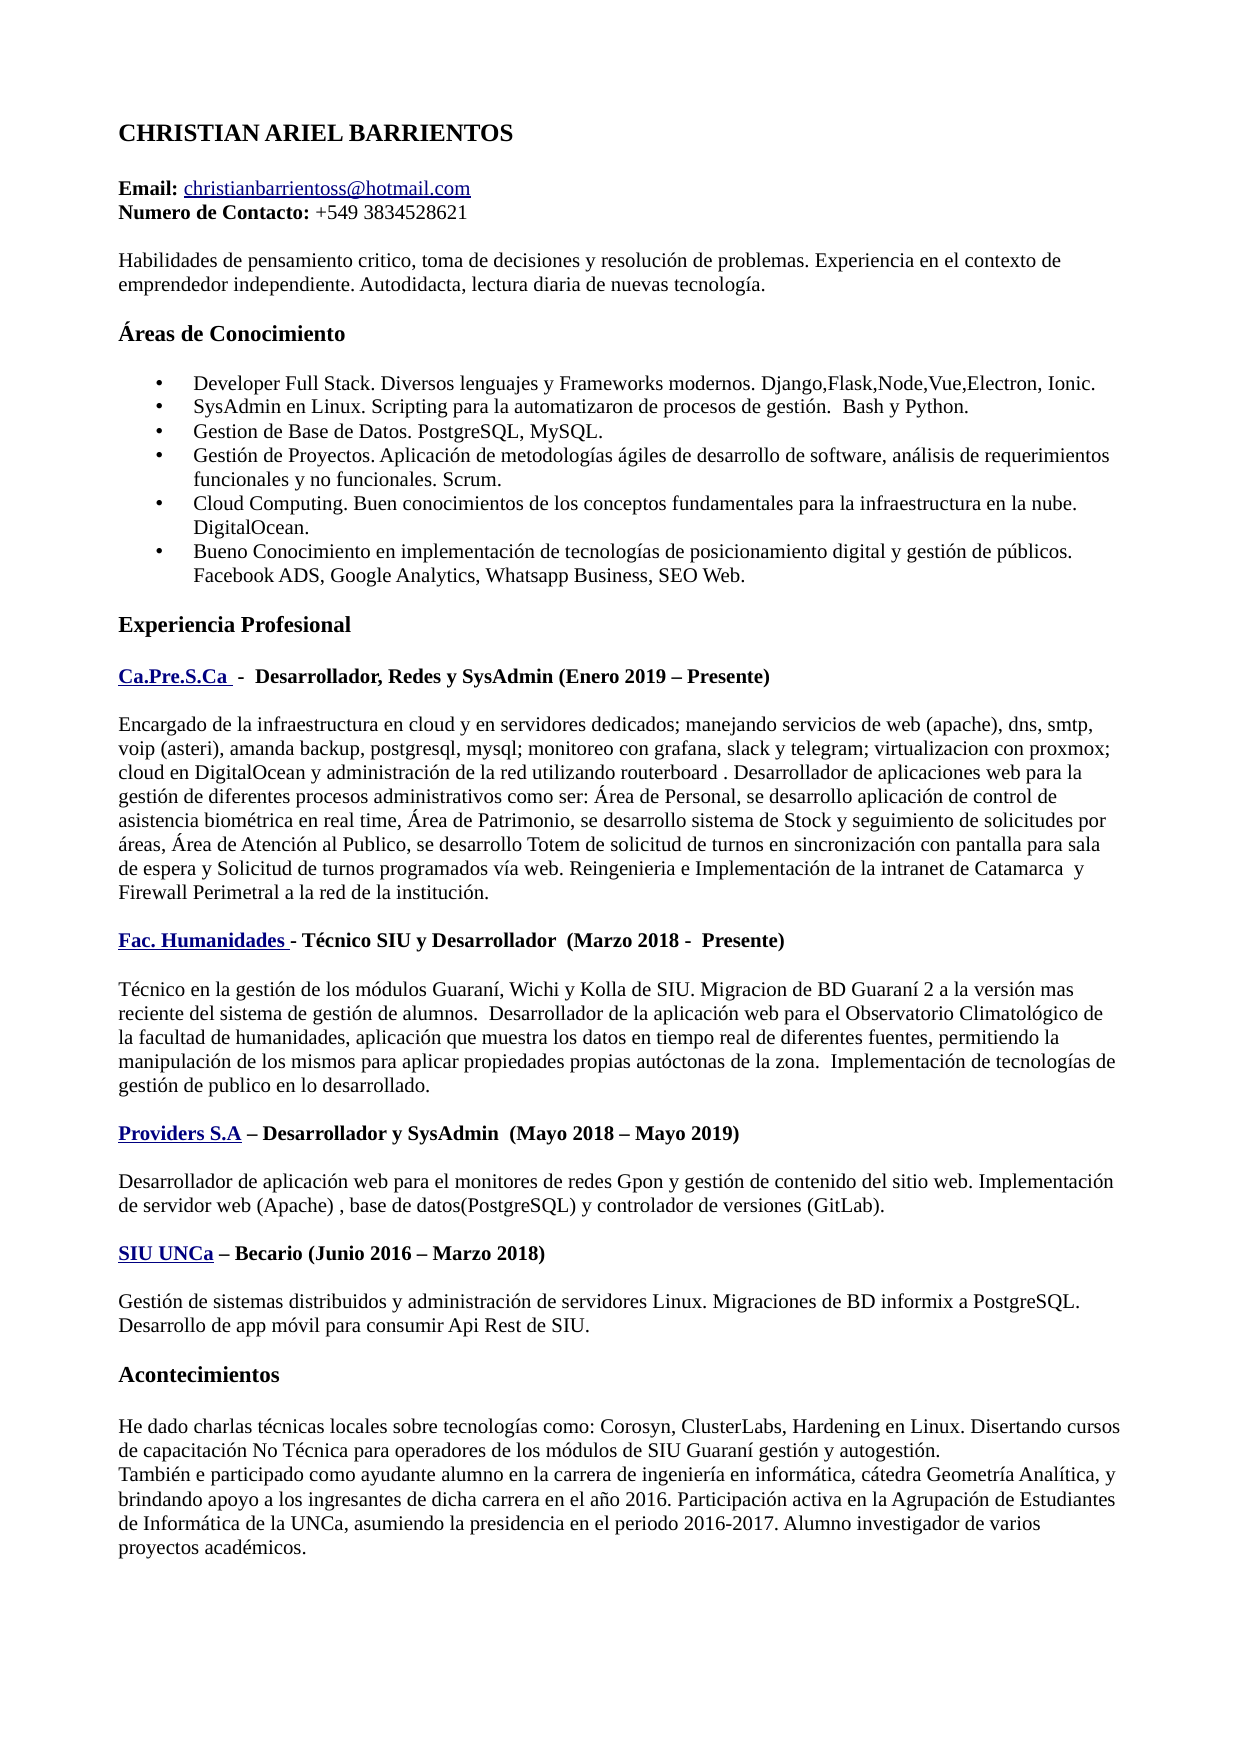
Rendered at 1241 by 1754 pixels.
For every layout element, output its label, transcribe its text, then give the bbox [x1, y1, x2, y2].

list Gestión de Proyectos. Aplicación de metodologías ágiles de desarrollo de software, análisis de requerimientos funcionales y no funcionales. Scrum. [156, 443, 1122, 491]
list Gestion de Base de Datos. PostgreSQL, MySQL. [156, 418, 1122, 443]
text Numero de Contacto: +549 3834528621 [118, 200, 1122, 224]
list Developer Full Stack. Diversos lenguajes y Frameworks modernos. Django,Flask,Node,Vue,Electron, Ionic. [156, 370, 1122, 394]
text También e participado como ayudante alumno en la carrera de ingeniería en informática, cátedra Geometría Analítica, y brindando apoyo a los ingresantes de dicha carrera en el año 2016. Participación activa en la Agrupación de Estudiantes de Informática de la UNCa, asumiendo la presidencia en el periodo 2016-2017. Alumno investigador de varios proyectos académicos. [118, 1462, 1122, 1559]
text SIU UNCa – Becario (Junio 2016 – Marzo 2018) [118, 1241, 1122, 1265]
text Acontecimientos [118, 1362, 1122, 1388]
text Email: christianbarrientoss@hotmail.com [118, 176, 1122, 200]
text Encargado de la infraestructura en cloud y en servidores dedicados; manejando servicios de web (apache), dns, smtp, voip (asteri), amanda backup, postgresql, mysql; monitoreo con grafana, slack y telegram; virtualizacion con proxmox; cloud en DigitalOcean y administración de la red utilizando routerboard . Desarrollador de aplicaciones web para la gestión de diferentes procesos administrativos como ser: Área de Personal, se desarrollo aplicación de control de asistencia biométrica en real time, Área de Patrimonio, se desarrollo sistema de Stock y seguimiento de solicitudes por áreas, Área de Atención al Publico, se desarrollo Totem de solicitud de turnos en sincronización con pantalla para sala de espera y Solicitud de turnos programados vía web. Reingenieria e Implementación de la intranet de Catamarca y Firewall Perimetral a la red de la institución. [118, 712, 1122, 904]
text Gestión de sistemas distribuidos y administración de servidores Linux. Migraciones de BD informix a PostgreSQL. Desarrollo de app móvil para consumir Api Rest de SIU. [118, 1289, 1122, 1337]
text Ca.Pre.S.Ca - Desarrollador, Redes y SysAdmin (Enero 2019 – Presente) [118, 664, 1122, 688]
text He dado charlas técnicas locales sobre tecnologías como: Corosyn, ClusterLabs, Hardening en Linux. Disertando cursos de capacitación No Técnica para operadores de los módulos de SIU Guaraní gestión y autogestión. [118, 1414, 1122, 1462]
list Cloud Computing. Buen conocimientos de los conceptos fundamentales para la infraestructura en la nube. DigitalOcean. [156, 491, 1122, 539]
text Áreas de Conocimiento [118, 320, 1122, 346]
text Experiencia Profesional [118, 611, 1122, 637]
text Técnico en la gestión de los módulos Guaraní, Wichi y Kolla de SIU. Migracion de BD Guaraní 2 a la versión mas reciente del sistema de gestión de alumnos. Desarrollador de la aplicación web para el Observatorio Climatológico de la facultad de humanidades, aplicación que muestra los datos en tiempo real de diferentes fuentes, permitiendo la manipulación de los mismos para aplicar propiedades propias autóctonas de la zona. Implementación de tecnologías de gestión de publico en lo desarrollado. [118, 977, 1122, 1097]
list SysAdmin en Linux. Scripting para la automatizaron de procesos de gestión. Bash y Python. [156, 394, 1122, 418]
text Fac. Humanidades - Técnico SIU y Desarrollador (Marzo 2018 - Presente) [118, 928, 1122, 952]
text Habilidades de pensamiento critico, toma de decisiones y resolución de problemas. Experiencia en el contexto de emprendedor independiente. Autodidacta, lectura diaria de nuevas tecnología. [118, 248, 1122, 296]
text Desarrollador de aplicación web para el monitores de redes Gpon y gestión de contenido del sitio web. Implementación de servidor web (Apache) , base de datos(PostgreSQL) y controlador de versiones (GitLab). [118, 1169, 1122, 1217]
text CHRISTIAN ARIEL BARRIENTOS [118, 118, 1122, 147]
text Providers S.A – Desarrollador y SysAdmin (Mayo 2018 – Mayo 2019) [118, 1121, 1122, 1145]
list Bueno Conocimiento en implementación de tecnologías de posicionamiento digital y gestión de públicos. Facebook ADS, Google Analytics, Whatsapp Business, SEO Web. [156, 539, 1122, 587]
